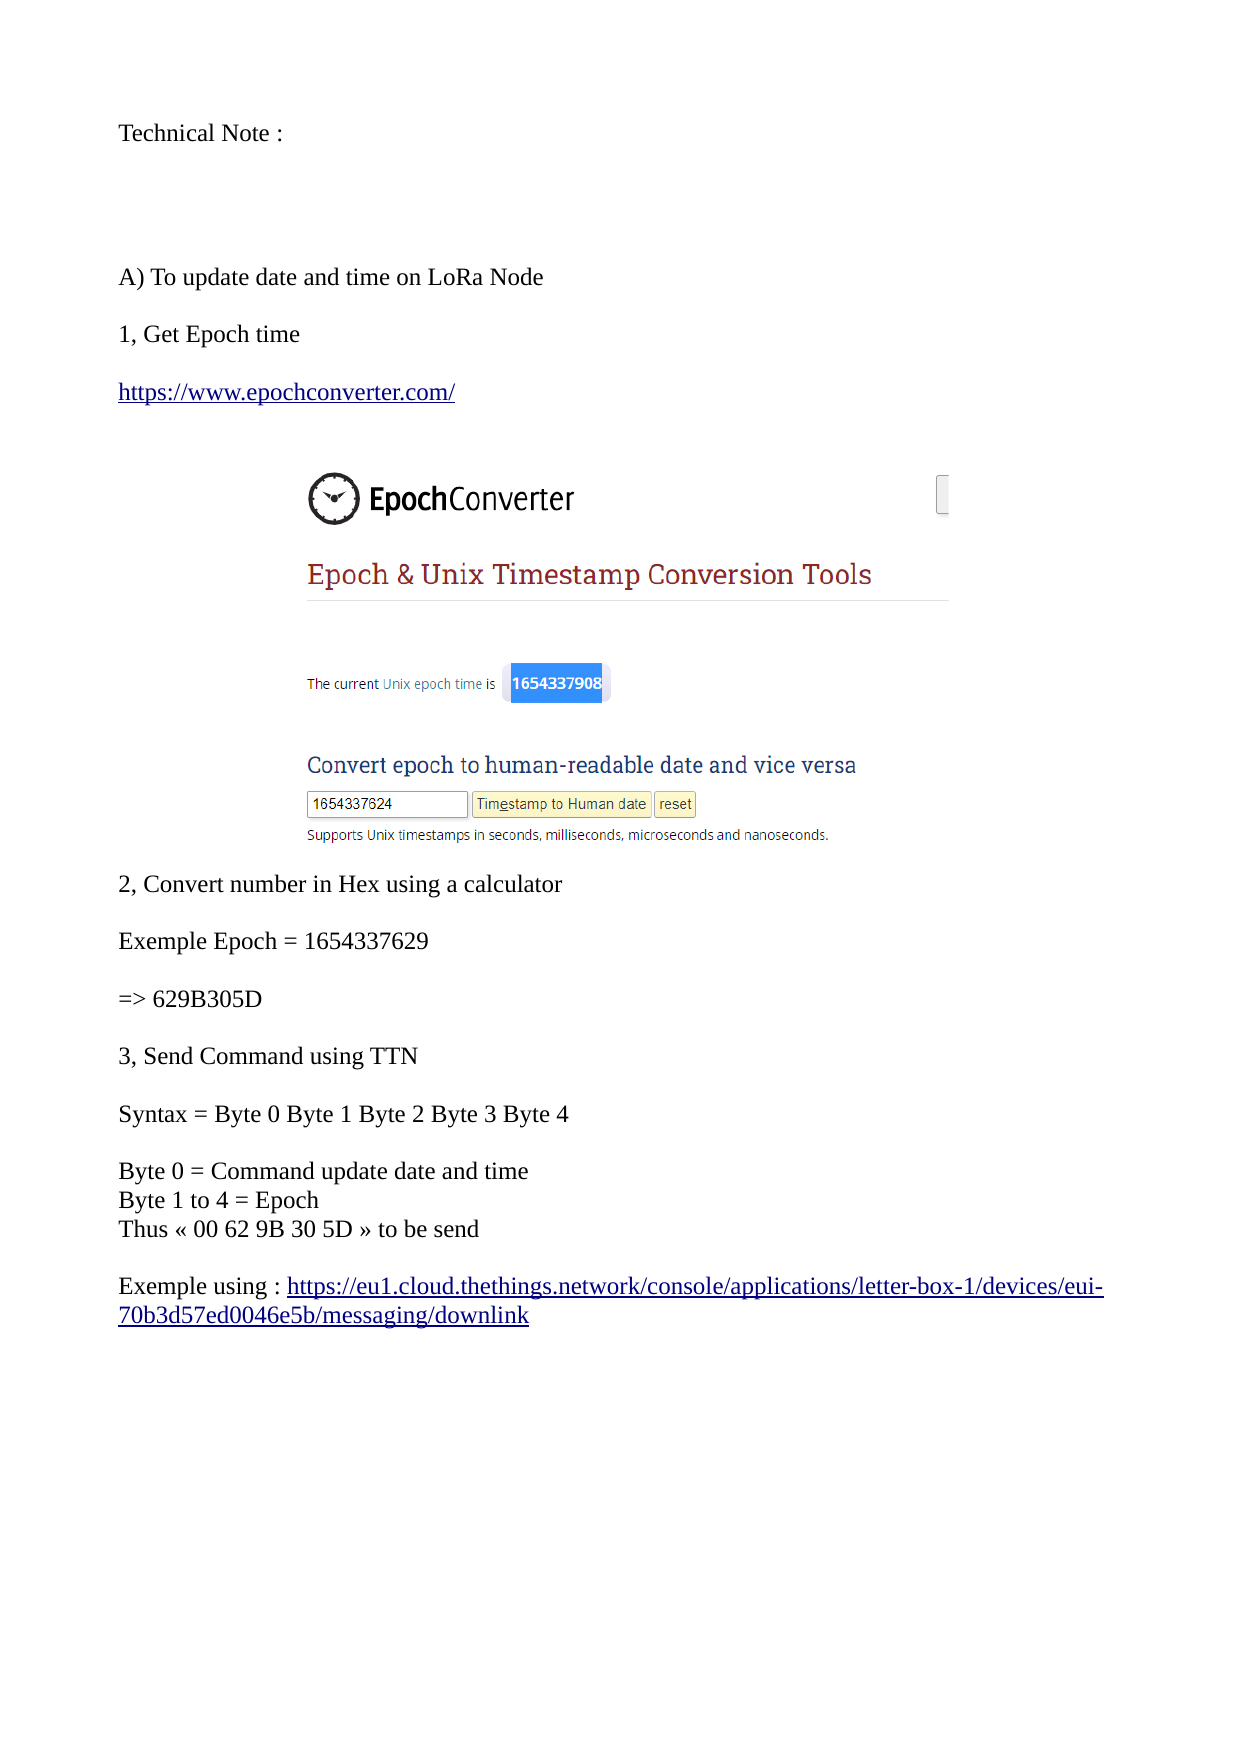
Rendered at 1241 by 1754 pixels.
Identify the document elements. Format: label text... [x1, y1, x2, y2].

text A) To update date and time on LoRa Node [118, 262, 1122, 291]
text Byte 0 = Command update date and time [118, 1156, 1122, 1185]
text 1, Get Epoch time [118, 319, 1122, 348]
text 2, Convert number in Hex using a calculator [118, 463, 1122, 898]
text => 629B305D [118, 984, 1122, 1013]
text Syntax = Byte 0 Byte 1 Byte 2 Byte 3 Byte 4 [118, 1099, 1122, 1128]
text 3, Send Command using TTN [118, 1041, 1122, 1070]
text Byte 1 to 4 = Epoch [118, 1185, 1122, 1214]
text Exemple Epoch = 1654337629 [118, 926, 1122, 955]
text Technical Note : [118, 118, 1122, 147]
text Exemple using : https://eu1.cloud.thethings.network/console/applications/letter-box-1/devices/eui-70b3d57ed0046e5b/messaging/downlink [118, 1271, 1122, 1329]
text Thus « 00 62 9B 30 5D » to be send [118, 1214, 1122, 1243]
picture [291, 463, 949, 869]
text https://www.epochconverter.com/ [118, 377, 1122, 406]
